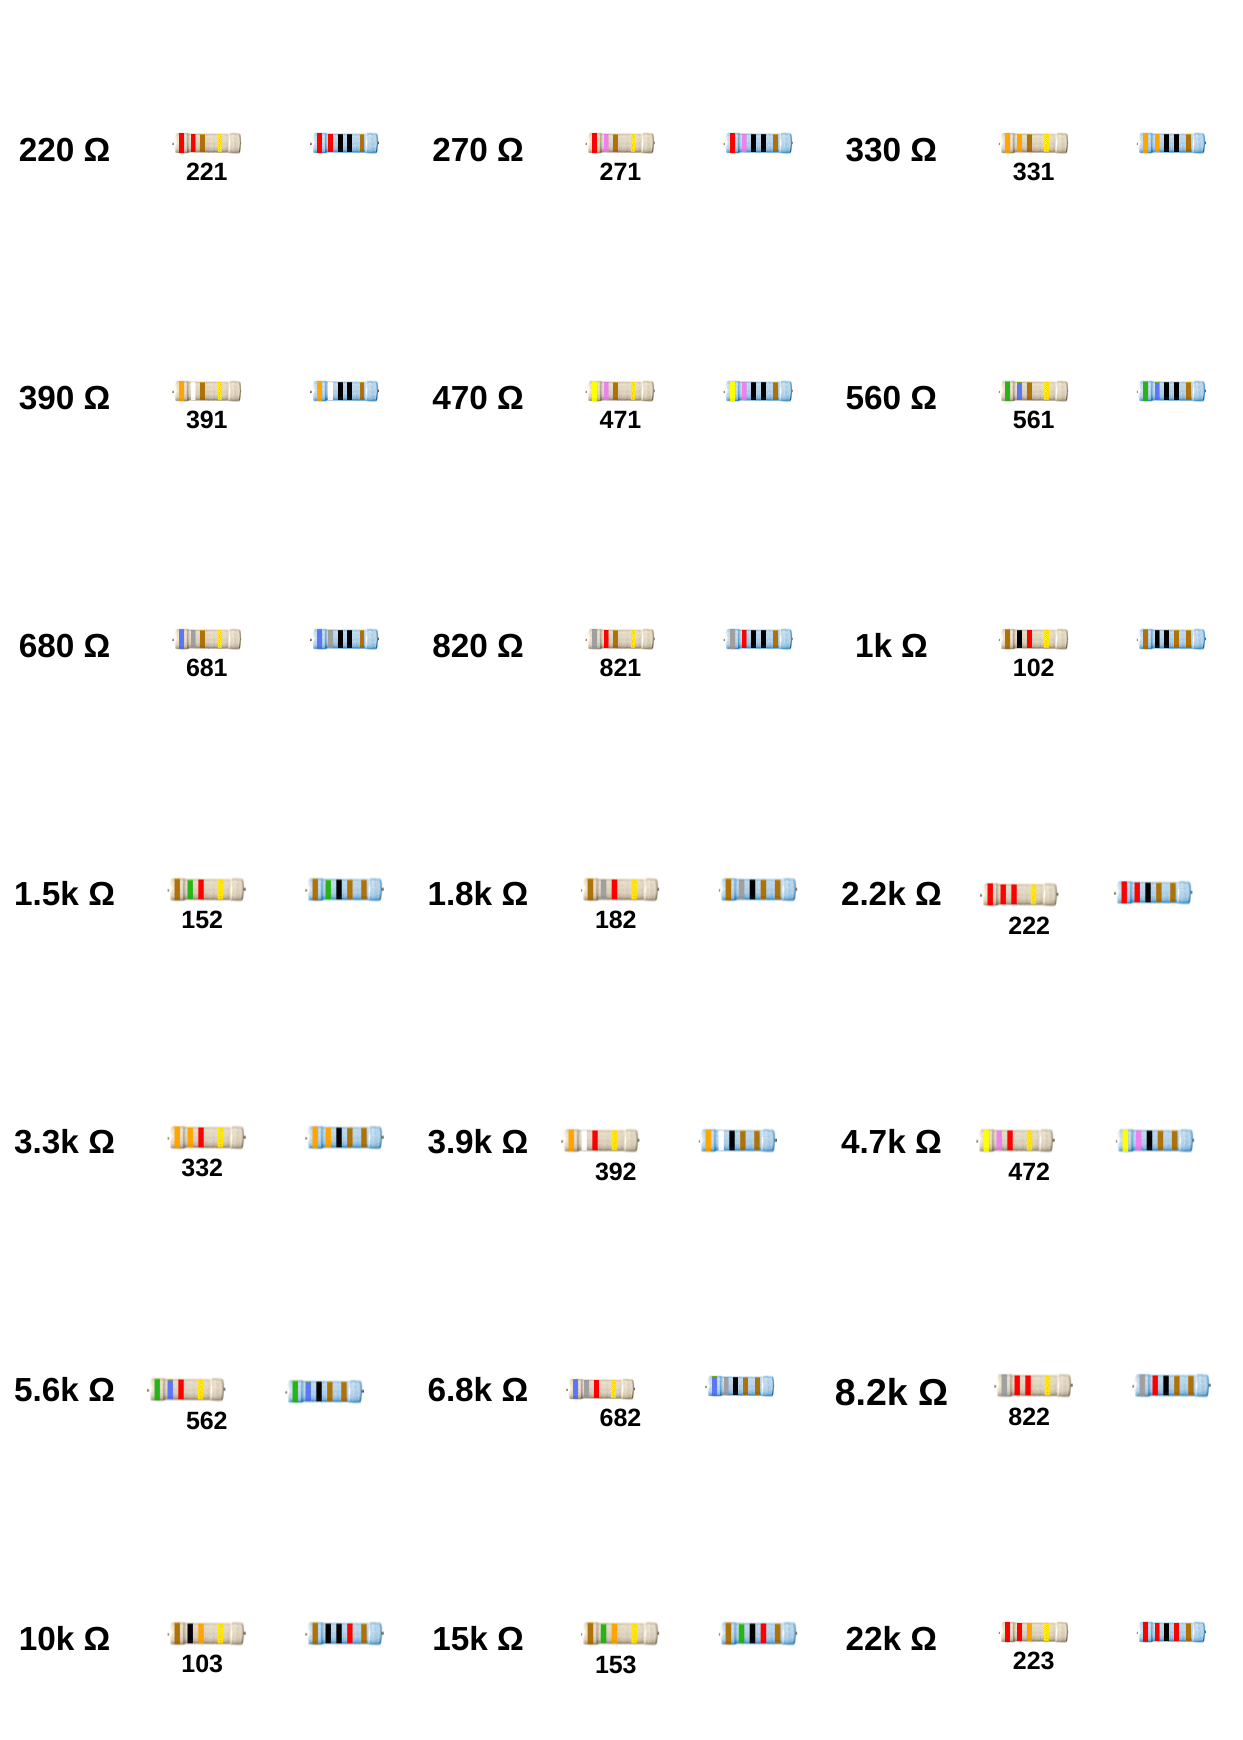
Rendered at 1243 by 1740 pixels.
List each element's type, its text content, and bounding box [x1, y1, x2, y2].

table_header 3.9k Ω [414, 1117, 551, 1191]
table_header 682 [551, 1365, 689, 1438]
table_header 561 [965, 372, 1102, 440]
picture [561, 1126, 640, 1157]
table_header [689, 620, 827, 688]
picture [172, 129, 242, 157]
table_header [276, 869, 413, 939]
table_header [1103, 869, 1240, 945]
table_header 1.5k Ω [0, 869, 138, 939]
picture [305, 1618, 384, 1650]
table_header [276, 1365, 413, 1442]
table_header [689, 1365, 827, 1438]
table_header 15k Ω [414, 1613, 551, 1684]
table_header [1103, 372, 1240, 440]
table_header [276, 1613, 413, 1684]
picture [1132, 1370, 1211, 1402]
table_header 3.3k Ω [0, 1117, 138, 1188]
picture [305, 874, 384, 906]
table_header 221 [138, 124, 276, 192]
picture [998, 626, 1069, 654]
picture [585, 377, 655, 406]
table_header 392 [551, 1117, 689, 1191]
table_header 4.7k Ω [827, 1117, 965, 1192]
table_header 6.8k Ω [414, 1365, 551, 1438]
table_header 391 [138, 372, 276, 440]
table_header [1103, 1365, 1240, 1436]
picture [718, 874, 798, 906]
table_header 820 Ω [414, 620, 551, 688]
picture [1136, 129, 1206, 158]
picture [585, 626, 655, 654]
table_header 1k Ω [827, 620, 965, 688]
picture [310, 129, 379, 157]
table_header [689, 1613, 827, 1684]
table_header 152 [138, 869, 276, 939]
picture [698, 1126, 777, 1157]
picture [718, 1618, 798, 1650]
picture [994, 1370, 1073, 1402]
picture [167, 1618, 246, 1650]
table_header 560 Ω [827, 372, 965, 440]
picture [723, 626, 793, 654]
table_header 681 [138, 620, 276, 688]
picture [167, 1122, 246, 1154]
table_header [1103, 1613, 1240, 1680]
table_header 821 [551, 620, 689, 688]
table_header 270 Ω [414, 124, 551, 192]
picture [1115, 1126, 1195, 1157]
picture [1136, 1618, 1206, 1646]
table_header [276, 124, 413, 192]
table_header [689, 372, 827, 440]
table_header [689, 1117, 827, 1191]
table_header 5.6k Ω [0, 1365, 138, 1442]
table_header [689, 124, 827, 192]
picture [172, 626, 242, 654]
picture [1114, 877, 1193, 909]
picture [581, 1618, 660, 1650]
picture [998, 1618, 1069, 1646]
picture [585, 129, 655, 158]
table_header 471 [551, 372, 689, 440]
table_header 390 Ω [0, 372, 138, 440]
picture [172, 377, 242, 406]
table_header 8.2k Ω [827, 1365, 965, 1436]
picture [723, 377, 793, 406]
picture [998, 129, 1069, 158]
picture [167, 874, 246, 906]
table_header [276, 372, 413, 440]
picture [285, 1376, 364, 1408]
table_header 271 [551, 124, 689, 192]
table_header 332 [138, 1117, 276, 1188]
table_header [1103, 620, 1240, 688]
picture [581, 874, 660, 906]
table_header 220 Ω [0, 124, 138, 192]
table_header [276, 620, 413, 688]
picture [705, 1372, 775, 1400]
table_header [689, 869, 827, 940]
table_header 470 Ω [414, 372, 551, 440]
table_header 222 [965, 869, 1102, 945]
table_header 102 [965, 620, 1102, 688]
picture [1136, 377, 1206, 406]
picture [980, 879, 1059, 911]
table_header [1103, 124, 1240, 192]
table_header [1103, 1117, 1240, 1192]
picture [147, 1374, 226, 1406]
picture [310, 626, 379, 654]
picture [723, 129, 793, 158]
table_header 182 [551, 869, 689, 940]
table_header 562 [138, 1365, 276, 1442]
table_header 153 [551, 1613, 689, 1684]
picture [998, 377, 1069, 406]
table_header 330 Ω [827, 124, 965, 192]
picture [566, 1376, 635, 1404]
picture [976, 1126, 1055, 1157]
table_header 680 Ω [0, 620, 138, 688]
table_header 331 [965, 124, 1102, 192]
table_header 223 [965, 1613, 1102, 1680]
picture [305, 1122, 384, 1154]
table_header 22k Ω [827, 1613, 965, 1680]
picture [1136, 626, 1206, 654]
picture [310, 377, 379, 406]
table_header 2.2k Ω [827, 869, 965, 945]
table_header 822 [965, 1365, 1102, 1436]
table_header 103 [138, 1613, 276, 1684]
table_header [276, 1117, 413, 1188]
table_header 10k Ω [0, 1613, 138, 1684]
table_header 472 [965, 1117, 1102, 1192]
table_header 1.8k Ω [414, 869, 551, 940]
